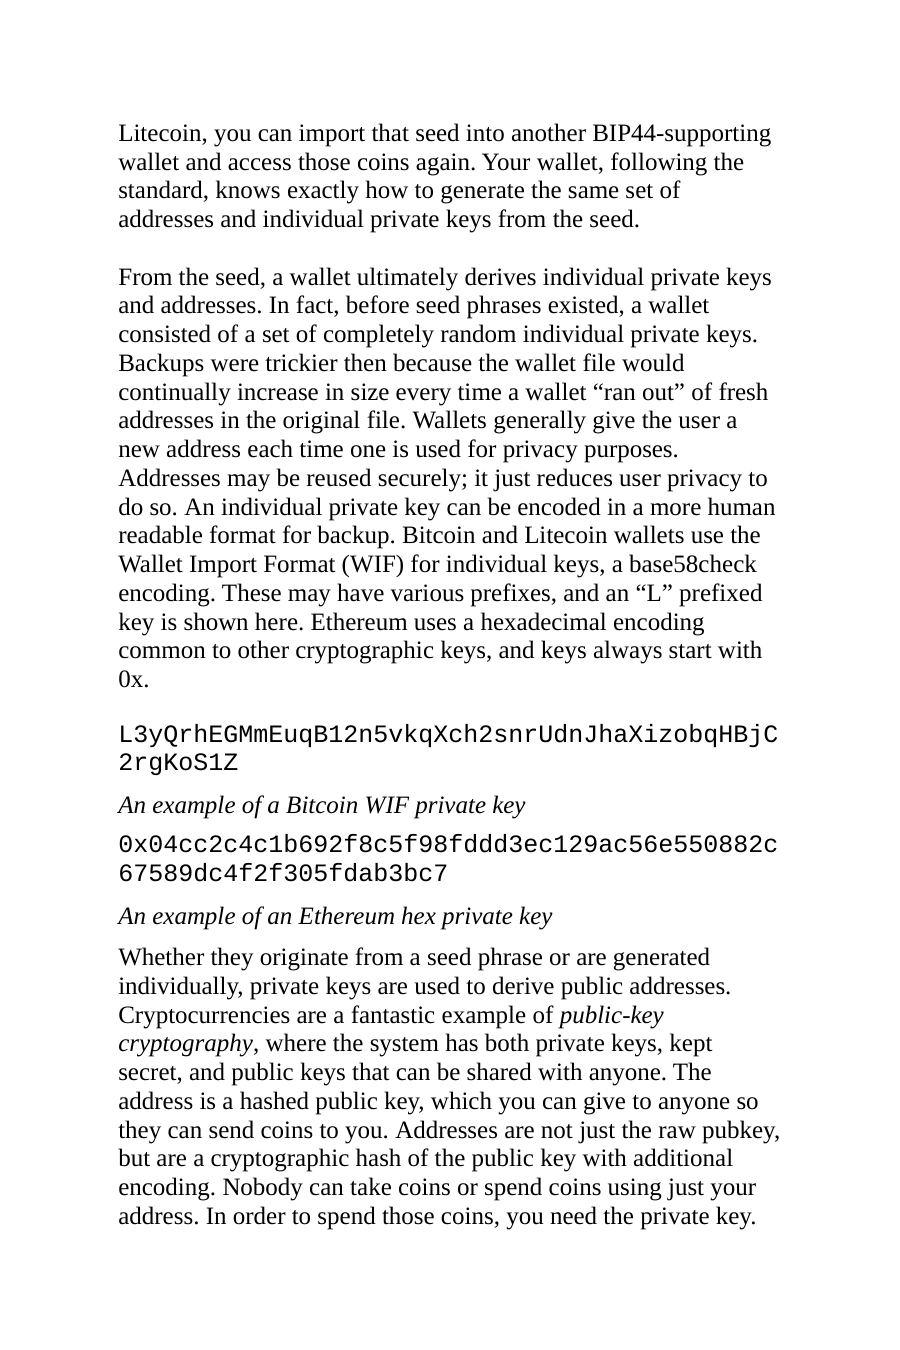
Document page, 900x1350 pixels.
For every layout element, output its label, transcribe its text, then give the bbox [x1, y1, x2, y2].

text L3yQrhEGMmEuqB12n5vkqXch2snrUdnJhaXizobqHBjC2rgKoS1Z [118, 721, 782, 778]
text From the seed, a wallet ultimately derives individual private keys and addresses. In fact, before seed phrases existed, a wallet consisted of a set of completely random individual private keys. Backups were trickier then because the wallet file would continually increase in size every time a wallet “ran out” of fresh addresses in the original file. Wallets generally give the user a new address each time one is used for privacy purposes. Addresses may be reused securely; it just reduces user privacy to do so. An individual private key can be encoded in a more human readable format for backup. Bitcoin and Litecoin wallets use the Wallet Import Format (WIF) for individual keys, a base58check encoding. These may have various prefixes, and an “L” prefixed key is shown here. Ethereum uses a hexadecimal encoding common to other cryptographic keys, and keys always start with 0x. [118, 262, 782, 693]
text An example of an Ethereum hex private key [118, 901, 782, 930]
text 0x04cc2c4c1b692f8c5f98fddd3ec129ac56e550882c67589dc4f2f305fdab3bc7 [118, 832, 782, 888]
text An example of a Bitcoin WIF private key [118, 791, 782, 819]
text Litecoin, you can import that seed into another BIP44-supporting wallet and access those coins again. Your wallet, following the standard, knows exactly how to generate the same set of addresses and individual private keys from the seed. [118, 118, 782, 233]
text Whether they originate from a seed phrase or are generated individually, private keys are used to derive public addresses. Cryptocurrencies are a fantastic example of public-key cryptography, where the system has both private keys, kept secret, and public keys that can be shared with anyone. The address is a hashed public key, which you can give to anyone so they can send coins to you. Addresses are not just the raw pubkey, but are a cryptographic hash of the public key with additional encoding. Nobody can take coins or spend coins using just your address. In order to spend those coins, you need the private key. [118, 942, 782, 1230]
